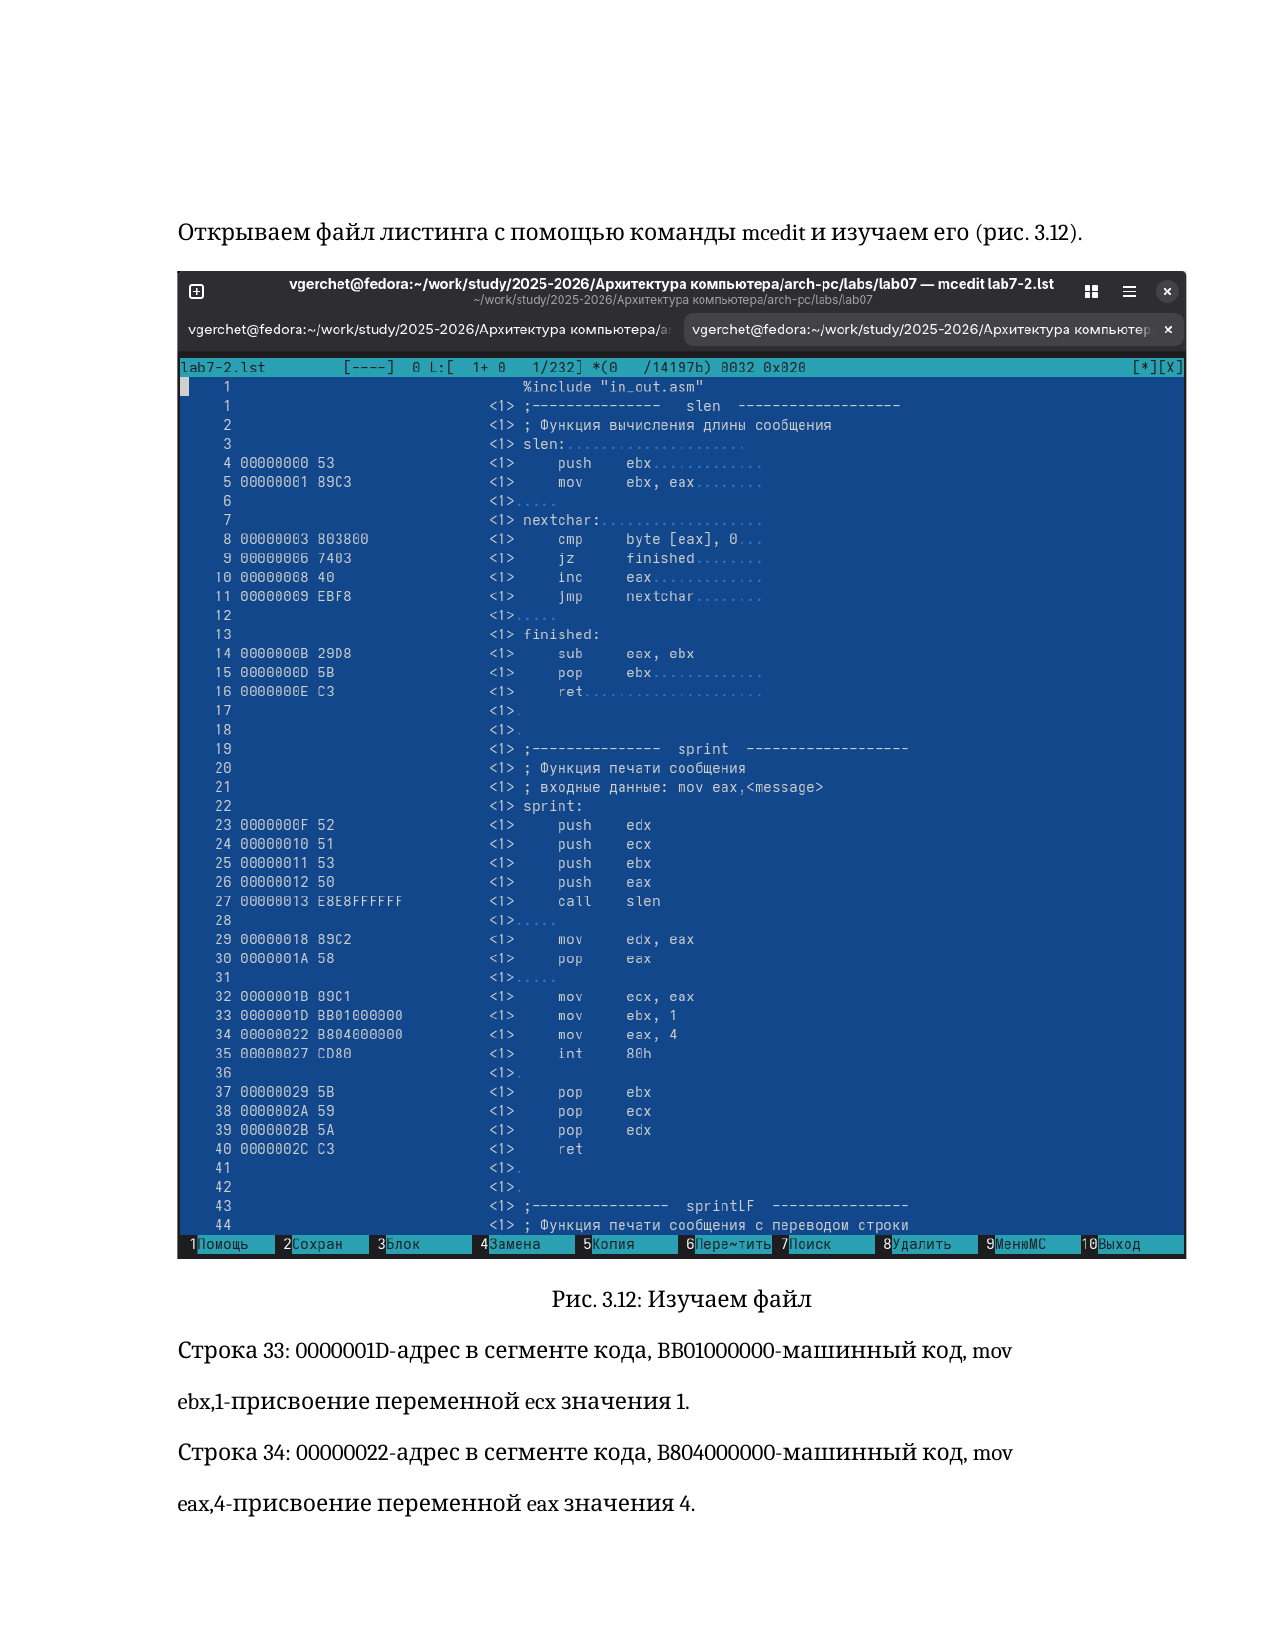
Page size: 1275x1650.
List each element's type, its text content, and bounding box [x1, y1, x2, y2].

text Рис. 3.12: Изучаем файл [177, 1259, 1186, 1313]
text Строка 34: 00000022-адрес в сегменте кода, B804000000-машинный код, mov [177, 1440, 1186, 1467]
text eax,4-присвоение переменной eax значения 4. [177, 1491, 1186, 1518]
text ebx,1-присвоение переменной ecx значения 1. [177, 1389, 1186, 1416]
picture [177, 271, 1187, 1259]
text Строка 33: 0000001D-адрес в сегменте кода, BB01000000-машинный код, mov [177, 1338, 1186, 1364]
text Открываем файл листинга с помощью команды mcedit и изучаем его (рис. 3.12). [177, 220, 1186, 247]
